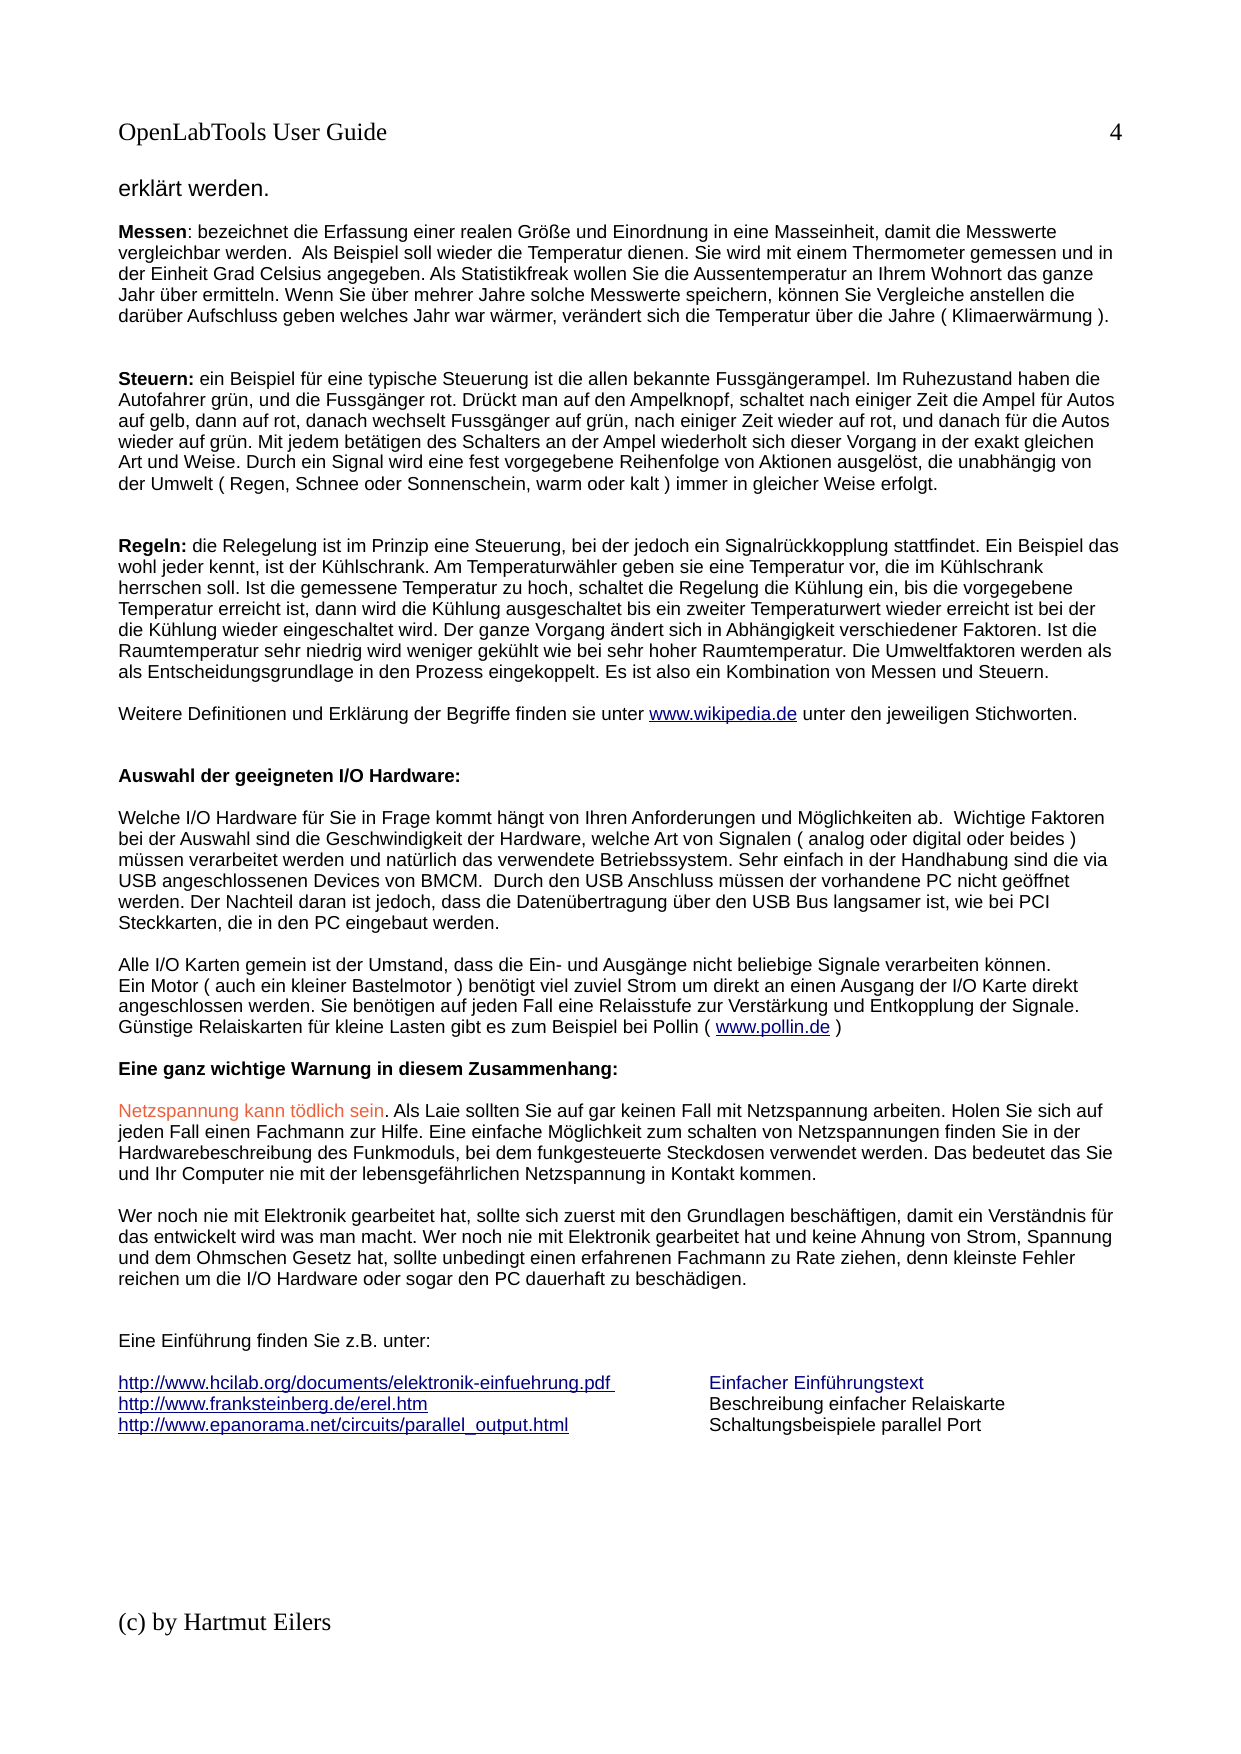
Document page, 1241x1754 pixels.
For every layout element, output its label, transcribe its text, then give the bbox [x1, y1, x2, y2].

text http://www.franksteinberg.de/erel.htm Beschreibung einfacher Relaiskarte [118, 1394, 1122, 1415]
text http://www.epanorama.net/circuits/parallel_output.html Schaltungsbeispiele parallel Port [118, 1415, 1122, 1436]
text Steuern: ein Beispiel für eine typische Steuerung ist die allen bekannte Fussgängerampel. Im Ruhezustand haben die Autofahrer grün, und die Fussgänger rot. Drückt man auf den Ampelknopf, schaltet nach einiger Zeit die Ampel für Autos auf gelb, dann auf rot, danach wechselt Fussgänger auf grün, nach einiger Zeit wieder auf rot, und danach für die Autos wieder auf grün. Mit jedem betätigen des Schalters an der Ampel wiederholt sich dieser Vorgang in der exakt gleichen Art und Weise. Durch ein Signal wird eine fest vorgegebene Reihenfolge von Aktionen ausgelöst, die unabhängig von der Umwelt ( Regen, Schnee oder Sonnenschein, warm oder kalt ) immer in gleicher Weise erfolgt. [118, 368, 1122, 536]
text Netzspannung kann tödlich sein. Als Laie sollten Sie auf gar keinen Fall mit Netzspannung arbeiten. Holen Sie sich auf jeden Fall einen Fachmann zur Hilfe. Eine einfache Möglichkeit zum schalten von Netzspannungen finden Sie in der Hardwarebeschreibung des Funkmoduls, bei dem funkgesteuerte Steckdosen verwendet werden. Das bedeutet das Sie und Ihr Computer nie mit der lebensgefährlichen Netzspannung in Kontakt kommen. [118, 1101, 1122, 1184]
text Welche I/O Hardware für Sie in Frage kommt hängt von Ihren Anforderungen und Möglichkeiten ab. Wichtige Faktoren bei der Auswahl sind die Geschwindigkeit der Hardware, welche Art von Signalen ( analog oder digital oder beides ) müssen verarbeitet werden und natürlich das verwendete Betriebssystem. Sehr einfach in der Handhabung sind die via USB angeschlossenen Devices von BMCM. Durch den USB Anschluss müssen der vorhandene PC nicht geöffnet werden. Der Nachteil daran ist jedoch, dass die Datenübertragung über den USB Bus langsamer ist, wie bei PCI Steckkarten, die in den PC eingebaut werden. Alle I/O Karten gemein ist der Umstand, dass die Ein- und Ausgänge nicht beliebige Signale verarbeiten können. Ein Motor ( auch ein kleiner Bastelmotor ) benötigt viel zuviel Strom um direkt an einen Ausgang der I/O Karte direkt angeschlossen werden. Sie benötigen auf jeden Fall eine Relaisstufe zur Verstärkung und Entkopplung der Signale. Günstige Relaiskarten für kleine Lasten gibt es zum Beispiel bei Pollin ( www.pollin.de ) Eine ganz wichtige Warnung in diesem Zusammenhang: [118, 787, 1122, 1080]
text Eine Einführung finden Sie z.B. unter: [118, 1331, 1122, 1352]
text Wer noch nie mit Elektronik gearbeitet hat, sollte sich zuerst mit den Grundlagen beschäftigen, damit ein Verständnis für das entwickelt wird was man macht. Wer noch nie mit Elektronik gearbeitet hat und keine Ahnung von Strom, Spannung und dem Ohmschen Gesetz hat, sollte unbedingt einen erfahrenen Fachmann zu Rate ziehen, denn kleinste Fehler reichen um die I/O Hardware oder sogar den PC dauerhaft zu beschädigen. [118, 1205, 1122, 1289]
text Regeln: die Relegelung ist im Prinzip eine Steuerung, bei der jedoch ein Signalrückkopplung stattfindet. Ein Beispiel das wohl jeder kennt, ist der Kühlschrank. Am Temperaturwähler geben sie eine Temperatur vor, die im Kühlschrank herrschen soll. Ist die gemessene Temperatur zu hoch, schaltet die Regelung die Kühlung ein, bis die vorgegebene Temperatur erreicht ist, dann wird die Kühlung ausgeschaltet bis ein zweiter Temperaturwert wieder erreicht ist bei der die Kühlung wieder eingeschaltet wird. Der ganze Vorgang ändert sich in Abhängigkeit verschiedener Faktoren. Ist die Raumtemperatur sehr niedrig wird weniger gekühlt wie bei sehr hoher Raumtemperatur. Die Umweltfaktoren werden als als Entscheidungsgrundlage in den Prozess eingekoppelt. Es ist also ein Kombination von Messen und Steuern. Weitere Definitionen und Erklärung der Begriffe finden sie unter www.wikipedia.de unter den jeweiligen Stichworten. [118, 536, 1122, 745]
text http://www.hcilab.org/documents/elektronik-einfuehrung.pdf Einfacher Einführungstext [118, 1373, 1122, 1394]
text erklärt werden. Messen: bezeichnet die Erfassung einer realen Größe und Einordnung in eine Masseinheit, damit die Messwerte vergleichbar werden. Als Beispiel soll wieder die Temperatur dienen. Sie wird mit einem Thermometer gemessen und in der Einheit Grad Celsius angegeben. Als Statistikfreak wollen Sie die Aussentemperatur an Ihrem Wohnort das ganze Jahr über ermitteln. Wenn Sie über mehrer Jahre solche Messwerte speichern, können Sie Vergleiche anstellen die darüber Aufschluss geben welches Jahr war wärmer, verändert sich die Temperatur über die Jahre ( Klimaerwärmung ). [118, 175, 1122, 347]
text Auswahl der geeigneten I/O Hardware: [118, 766, 1122, 787]
